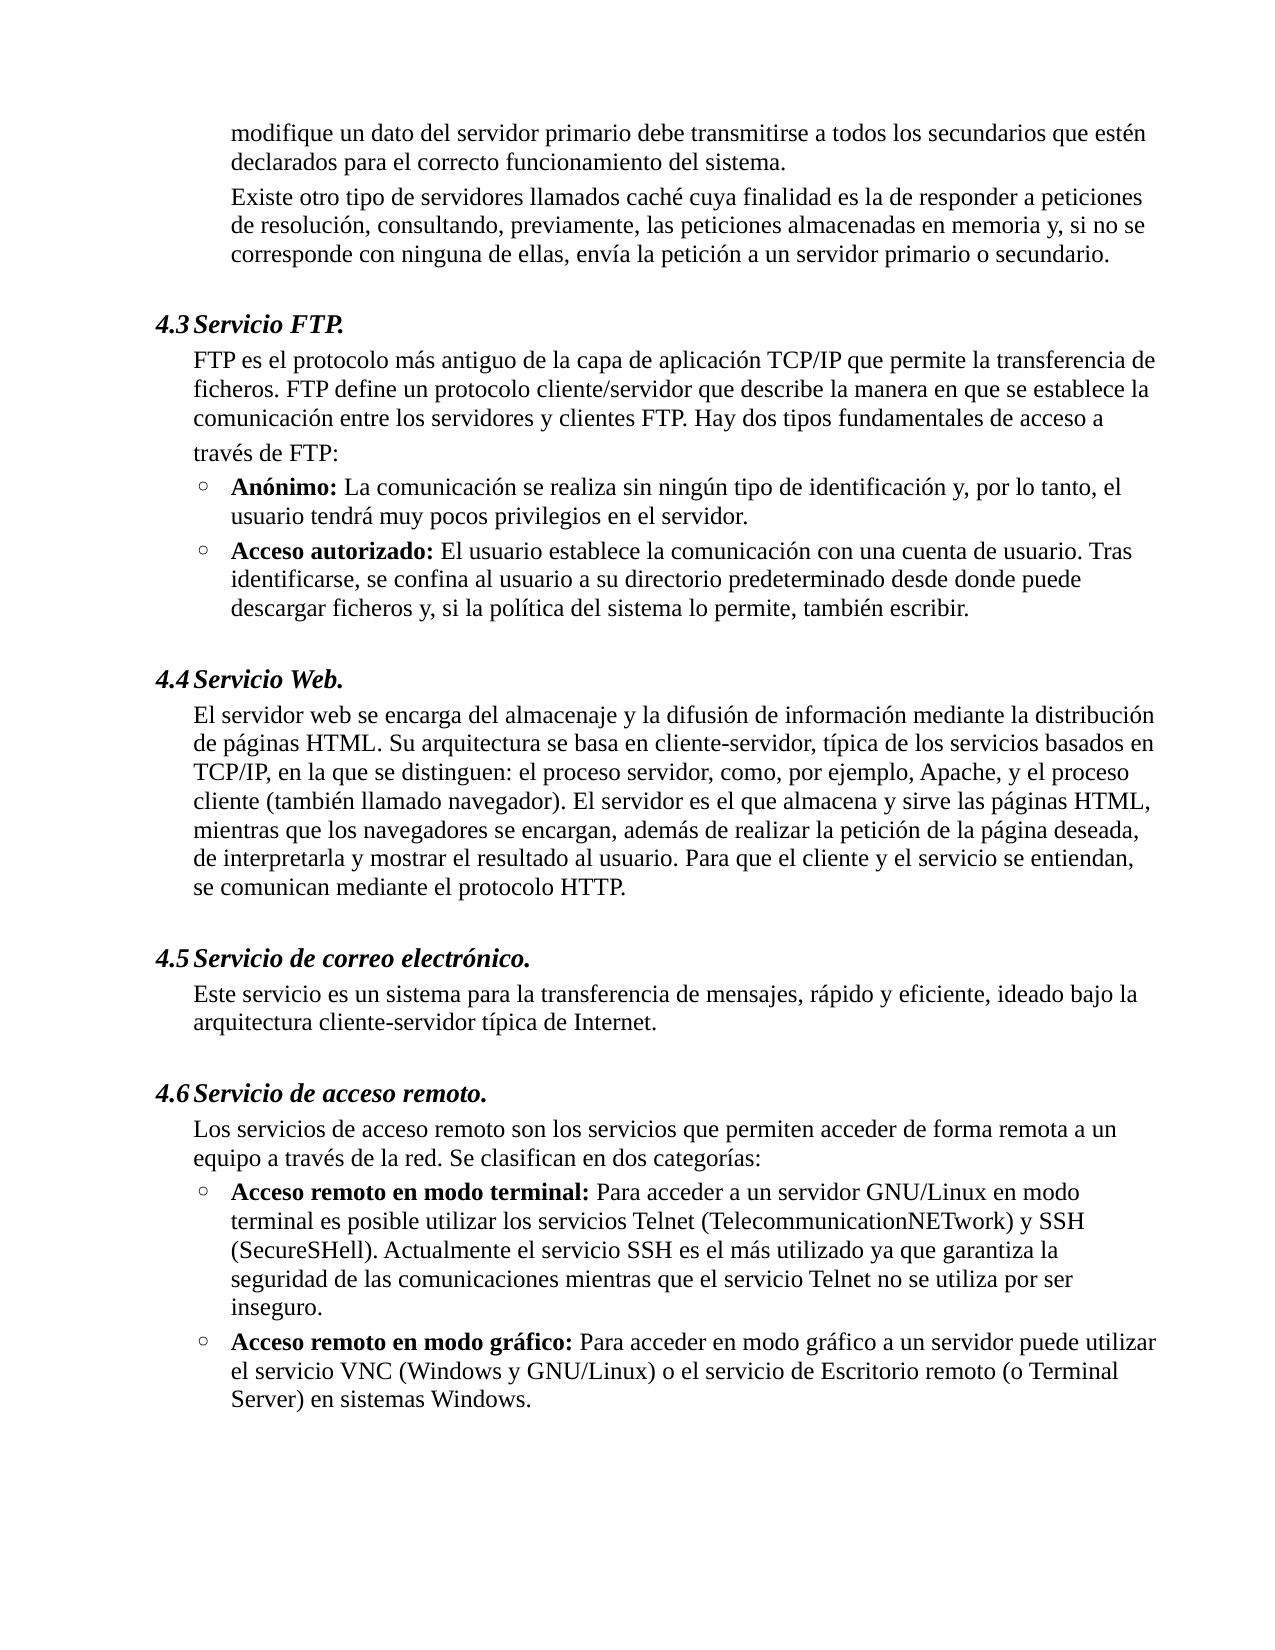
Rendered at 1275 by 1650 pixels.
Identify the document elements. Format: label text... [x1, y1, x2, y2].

list Servicio FTP. [156, 308, 1157, 339]
list través de FTP: [156, 438, 1157, 466]
list Existe otro tipo de servidores llamados caché cuya finalidad es la de responder a peticiones de resolución, consultando, previamente, las peticiones almacenadas en memoria y, si no se corresponde con ninguna de ellas, envía la petición a un servidor primario o secundario. [193, 182, 1157, 268]
list Servicio de correo electrónico. [156, 942, 1157, 973]
list El servidor web se encarga del almacenaje y la difusión de información mediante la distribución de páginas HTML. Su arquitectura se basa en cliente-servidor, típica de los servicios basados en TCP/IP, en la que se distinguen: el proceso servidor, como, por ejemplo, Apache, y el proceso cliente (también llamado navegador). El servidor es el que almacena y sirve las páginas HTML, mientras que los navegadores se encargan, además de realizar la petición de la página deseada, de interpretarla y mostrar el resultado al usuario. Para que el cliente y el servicio se entiendan, se comunican mediante el protocolo HTTP. [156, 700, 1157, 901]
list Acceso remoto en modo terminal: Para acceder a un servidor GNU/Linux en modo terminal es posible utilizar los servicios Telnet (TelecommunicationNETwork) y SSH (SecureSHell). Actualmente el servicio SSH es el más utilizado ya que garantiza la seguridad de las comunicaciones mientras que el servicio Telnet no se utiliza por ser inseguro. [193, 1177, 1157, 1321]
list Los servicios de acceso remoto son los servicios que permiten acceder de forma remota a un equipo a través de la red. Se clasifican en dos categorías: [156, 1114, 1157, 1171]
list Anónimo: La comunicación se realiza sin ningún tipo de identificación y, por lo tanto, el usuario tendrá muy pocos privilegios en el servidor. [193, 472, 1157, 530]
list Acceso autorizado: El usuario establece la comunicación con una cuenta de usuario. Tras identificarse, se confina al usuario a su directorio predeterminado desde donde puede descargar ficheros y, si la política del sistema lo permite, también escribir. [193, 536, 1157, 622]
list modifique un dato del servidor primario debe transmitirse a todos los secundarios que estén declarados para el correcto funcionamiento del sistema. [193, 118, 1157, 176]
list FTP es el protocolo más antiguo de la capa de aplicación TCP/IP que permite la transferencia de ficheros. FTP define un protocolo cliente/servidor que describe la manera en que se establece la comunicación entre los servidores y clientes FTP. Hay dos tipos fundamentales de acceso a [156, 346, 1157, 432]
list Acceso remoto en modo gráfico: Para acceder en modo gráfico a un servidor puede utilizar el servicio VNC (Windows y GNU/Linux) o el servicio de Escritorio remoto (o Terminal Server) en sistemas Windows. [193, 1327, 1157, 1413]
list Servicio de acceso remoto. [156, 1077, 1157, 1108]
list Servicio Web. [156, 663, 1157, 694]
list Este servicio es un sistema para la transferencia de mensajes, rápido y eficiente, ideado bajo la arquitectura cliente-servidor típica de Internet. [156, 979, 1157, 1036]
